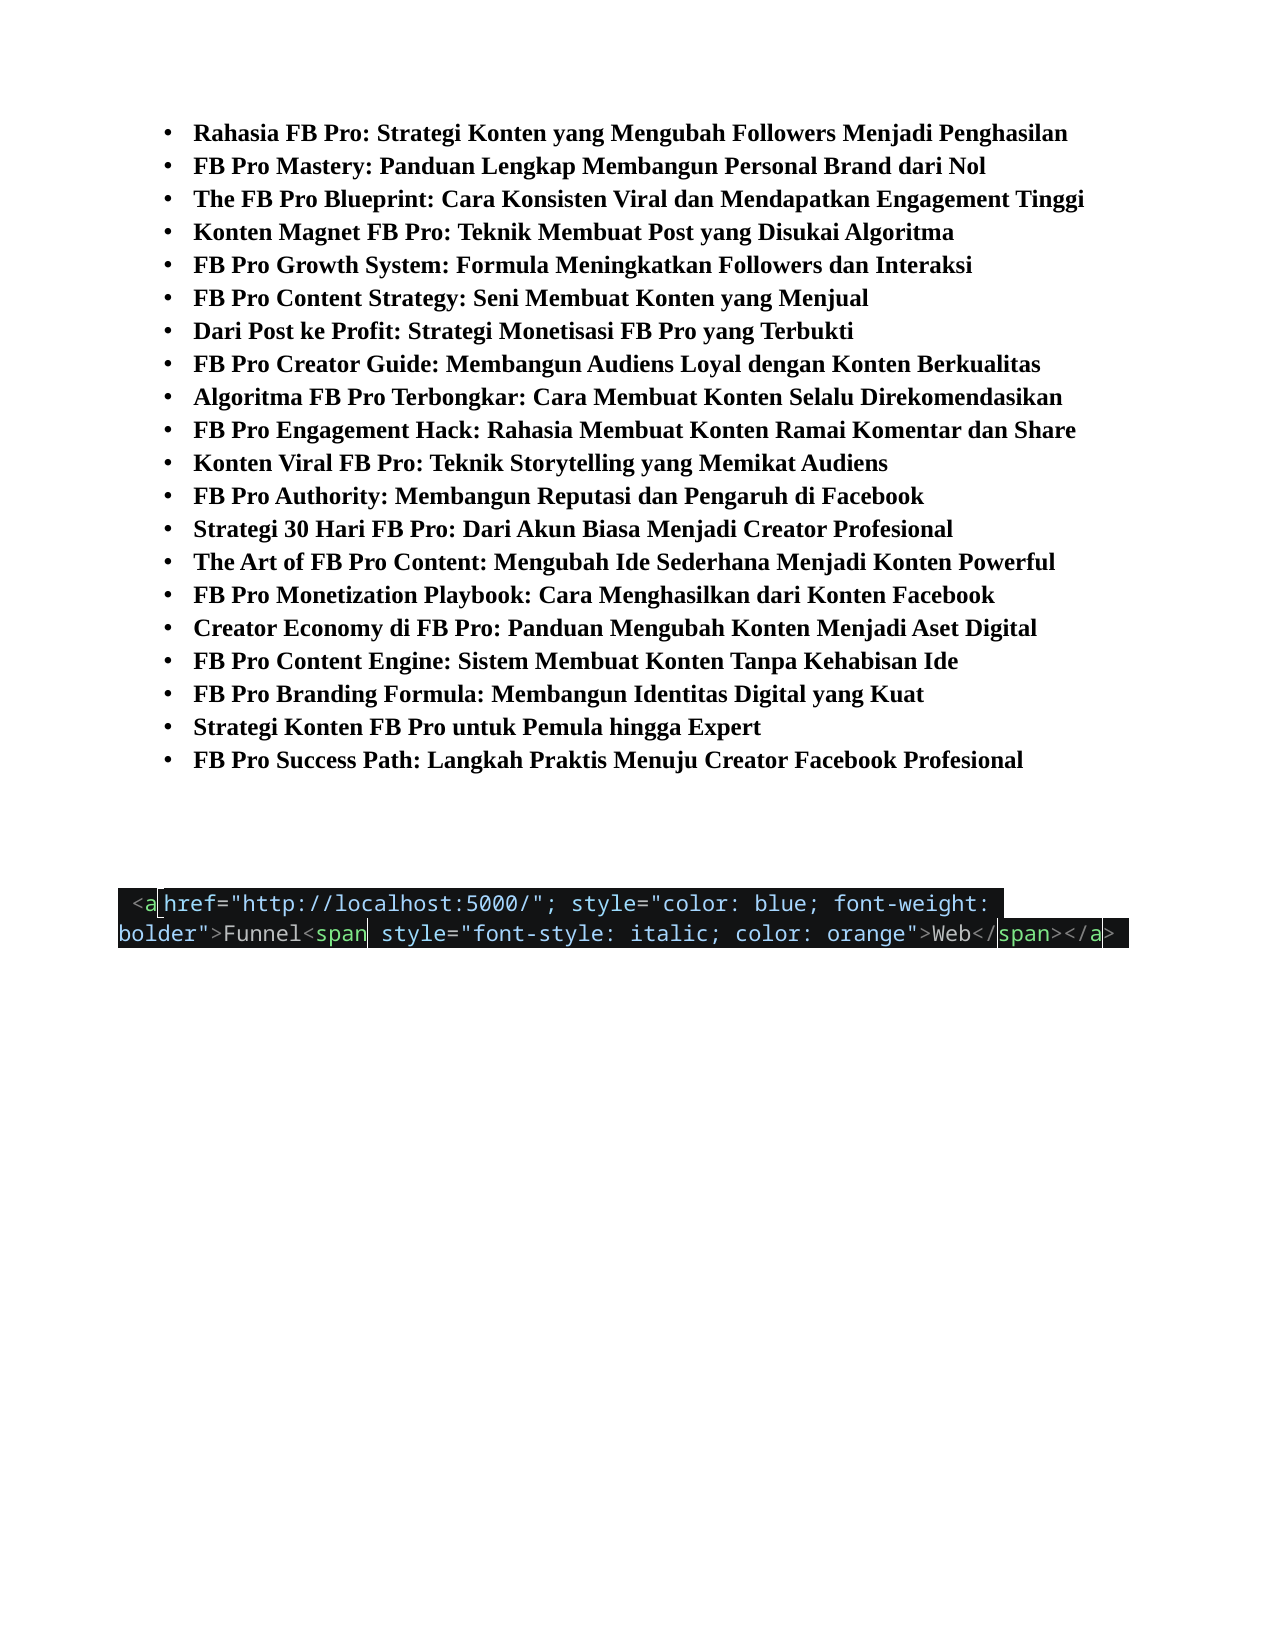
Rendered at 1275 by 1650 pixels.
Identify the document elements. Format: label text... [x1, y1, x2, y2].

list Konten Viral FB Pro: Teknik Storytelling yang Memikat Audiens [164, 448, 1157, 477]
list Strategi Konten FB Pro untuk Pemula hingga Expert [164, 712, 1157, 741]
list Creator Economy di FB Pro: Panduan Mengubah Konten Menjadi Aset Digital [164, 613, 1157, 642]
text <a href="http://localhost:5000/"; style="color: blue; font-weight: bolder">Funnel<span style="font-style: italic; color: orange">Web</span></a> [118, 888, 1157, 948]
list Rahasia FB Pro: Strategi Konten yang Mengubah Followers Menjadi Penghasilan [164, 118, 1157, 147]
list The FB Pro Blueprint: Cara Konsisten Viral dan Mendapatkan Engagement Tinggi [164, 184, 1157, 213]
list FB Pro Content Engine: Sistem Membuat Konten Tanpa Kehabisan Ide [164, 646, 1157, 675]
list Dari Post ke Profit: Strategi Monetisasi FB Pro yang Terbukti [164, 316, 1157, 345]
list The Art of FB Pro Content: Mengubah Ide Sederhana Menjadi Konten Powerful [164, 547, 1157, 576]
list FB Pro Success Path: Langkah Praktis Menuju Creator Facebook Profesional [164, 746, 1157, 774]
list FB Pro Branding Formula: Membangun Identitas Digital yang Kuat [164, 679, 1157, 708]
list FB Pro Content Strategy: Seni Membuat Konten yang Menjual [164, 283, 1157, 312]
list FB Pro Creator Guide: Membangun Audiens Loyal dengan Konten Berkualitas [164, 349, 1157, 378]
list Algoritma FB Pro Terbongkar: Cara Membuat Konten Selalu Direkomendasikan [164, 382, 1157, 411]
list FB Pro Mastery: Panduan Lengkap Membangun Personal Brand dari Nol [164, 151, 1157, 180]
list FB Pro Authority: Membangun Reputasi dan Pengaruh di Facebook [164, 481, 1157, 510]
list Konten Magnet FB Pro: Teknik Membuat Post yang Disukai Algoritma [164, 217, 1157, 246]
list FB Pro Monetization Playbook: Cara Menghasilkan dari Konten Facebook [164, 580, 1157, 609]
list FB Pro Growth System: Formula Meningkatkan Followers dan Interaksi [164, 250, 1157, 279]
list FB Pro Engagement Hack: Rahasia Membuat Konten Ramai Komentar dan Share [164, 415, 1157, 444]
list Strategi 30 Hari FB Pro: Dari Akun Biasa Menjadi Creator Profesional [164, 514, 1157, 543]
